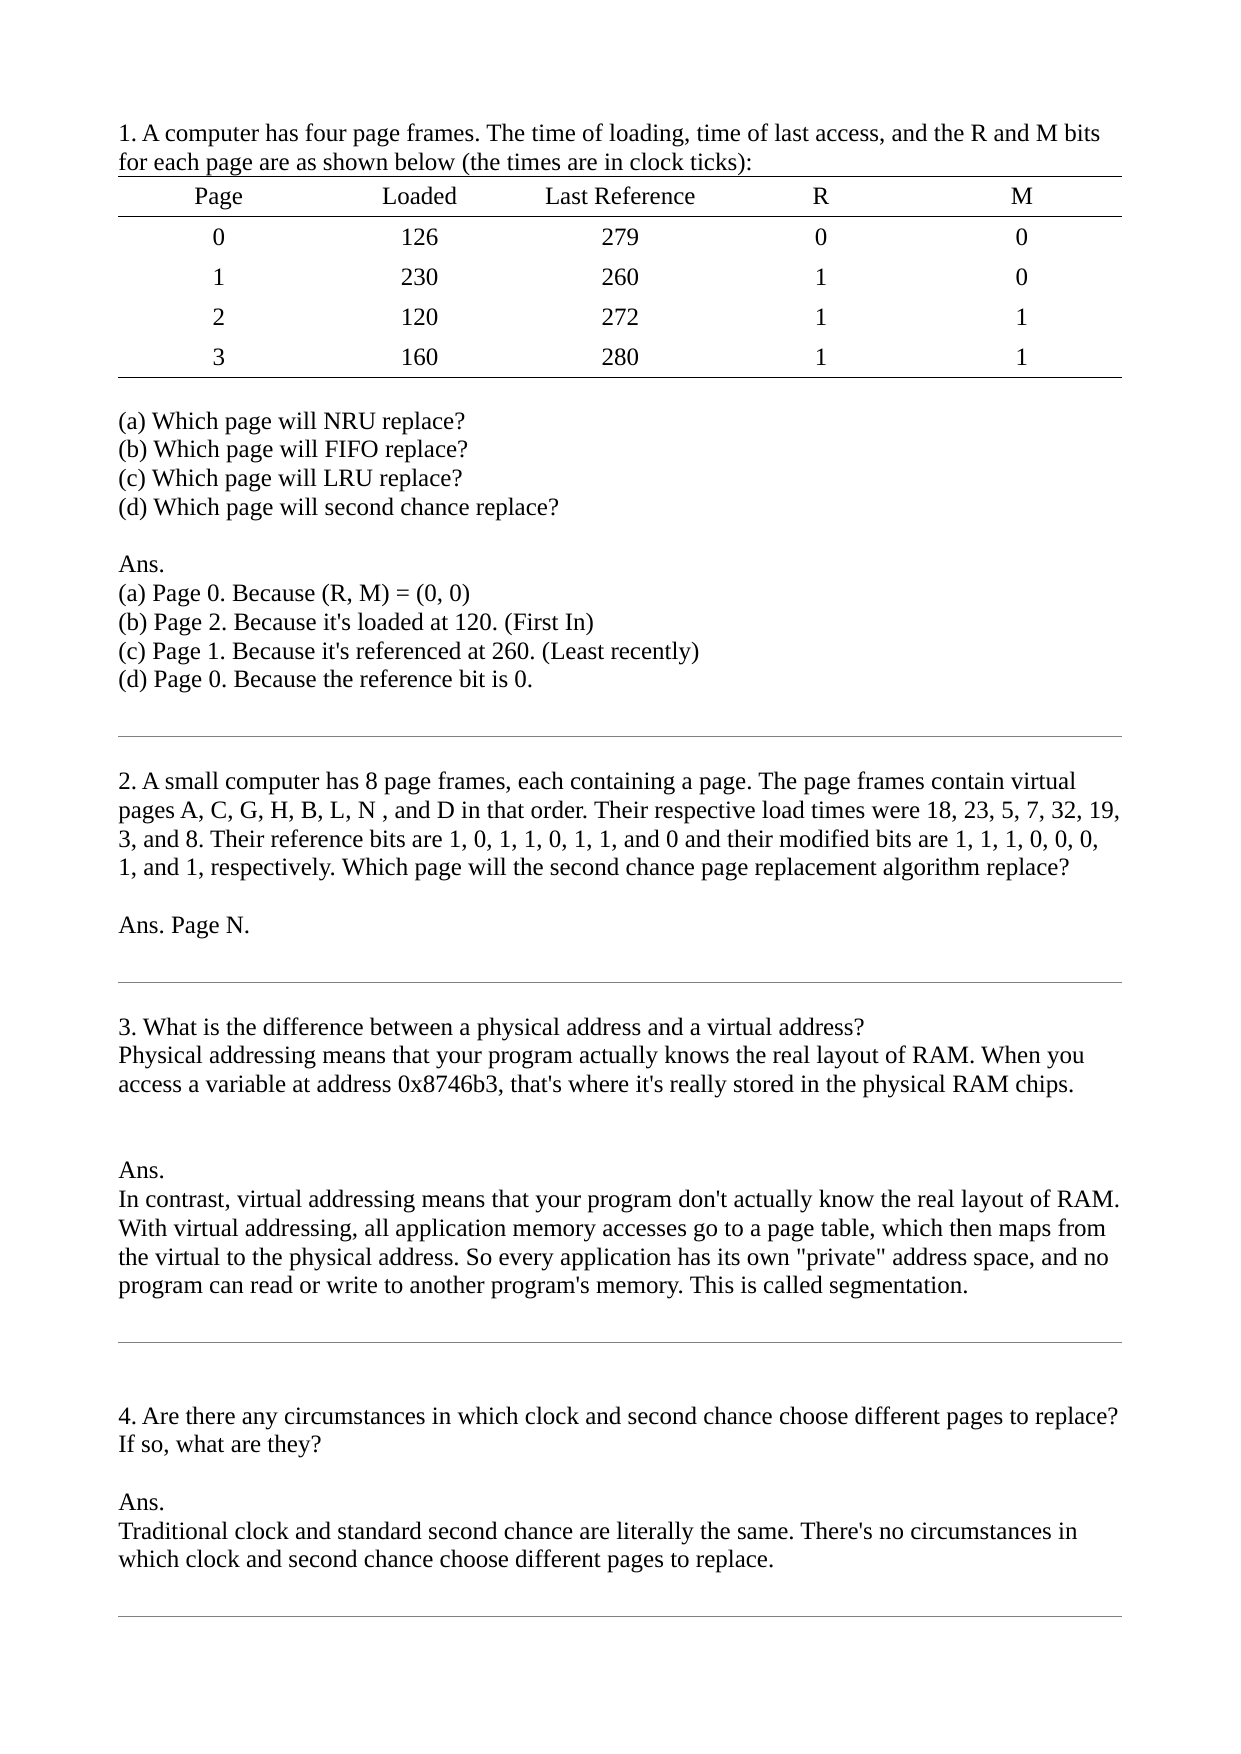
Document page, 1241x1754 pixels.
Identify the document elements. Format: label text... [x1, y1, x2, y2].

table_cell 0 [720, 217, 921, 256]
table_cell 126 [319, 217, 520, 256]
text (d) Which page will second chance replace? [118, 492, 1122, 521]
table_cell 1 [921, 296, 1122, 337]
table_cell 0 [118, 217, 319, 256]
text (c) Page 1. Because it's referenced at 260. (Least recently) [118, 636, 1122, 664]
table_cell 3 [118, 337, 319, 377]
text Ans. Page N. [118, 910, 1122, 939]
text 1. A computer has four page frames. The time of loading, time of last access, and the R and M bits for each page are as shown below (the times are in clock ticks): [118, 118, 1122, 176]
text Ans. [118, 1487, 1122, 1516]
text Ans. [118, 1155, 1122, 1184]
table_header Loaded [319, 177, 520, 216]
text Physical addressing means that your program actually knows the real layout of RAM. When you access a variable at address 0x8746b3, that's where it's really stored in the physical RAM chips. [118, 1040, 1122, 1098]
table_cell 0 [921, 217, 1122, 256]
table_cell 230 [319, 256, 520, 296]
text 2. A small computer has 8 page frames, each containing a page. The page frames contain virtual pages A, C, G, H, B, L, N , and D in that order. Their respective load times were 18, 23, 5, 7, 32, 19, 3, and 8. Their reference bits are 1, 0, 1, 1, 0, 1, 1, and 0 and their modified bits are 1, 1, 1, 0, 0, 0, 1, and 1, respectively. Which page will the second chance page replacement algorithm replace? [118, 766, 1122, 881]
text (b) Page 2. Because it's loaded at 120. (First In) [118, 607, 1122, 636]
table_cell 260 [520, 256, 720, 296]
table_cell 160 [319, 337, 520, 377]
text Ans. [118, 549, 1122, 578]
text In contrast, virtual addressing means that your program don't actually know the real layout of RAM. [118, 1184, 1122, 1213]
text 4. Are there any circumstances in which clock and second chance choose different pages to replace? If so, what are they? [118, 1401, 1122, 1458]
table_cell 1 [720, 296, 921, 337]
text (a) Which page will NRU replace? [118, 406, 1122, 434]
table_cell 2 [118, 296, 319, 337]
text 3. What is the difference between a physical address and a virtual address? [118, 1012, 1122, 1040]
table_cell 1 [118, 256, 319, 296]
table_cell 279 [520, 217, 720, 256]
table_cell 1 [720, 337, 921, 377]
table_cell 280 [520, 337, 720, 377]
text Traditional clock and standard second chance are literally the same. There's no circumstances in which clock and second chance choose different pages to replace. [118, 1516, 1122, 1573]
table_cell 120 [319, 296, 520, 337]
table_cell 1 [921, 337, 1122, 377]
table_cell 1 [720, 256, 921, 296]
text (a) Page 0. Because (R, M) = (0, 0) [118, 578, 1122, 607]
text (c) Which page will LRU replace? [118, 463, 1122, 492]
table_header M [921, 177, 1122, 216]
table_header Last Reference [520, 177, 720, 216]
table_header Page [118, 177, 319, 216]
table_cell 272 [520, 296, 720, 337]
text (d) Page 0. Because the reference bit is 0. [118, 664, 1122, 693]
text (b) Which page will FIFO replace? [118, 434, 1122, 463]
table_header R [720, 177, 921, 216]
text With virtual addressing, all application memory accesses go to a page table, which then maps from the virtual to the physical address. So every application has its own "private" address space, and no program can read or write to another program's memory. This is called segmentation. [118, 1213, 1122, 1299]
table_cell 0 [921, 256, 1122, 296]
